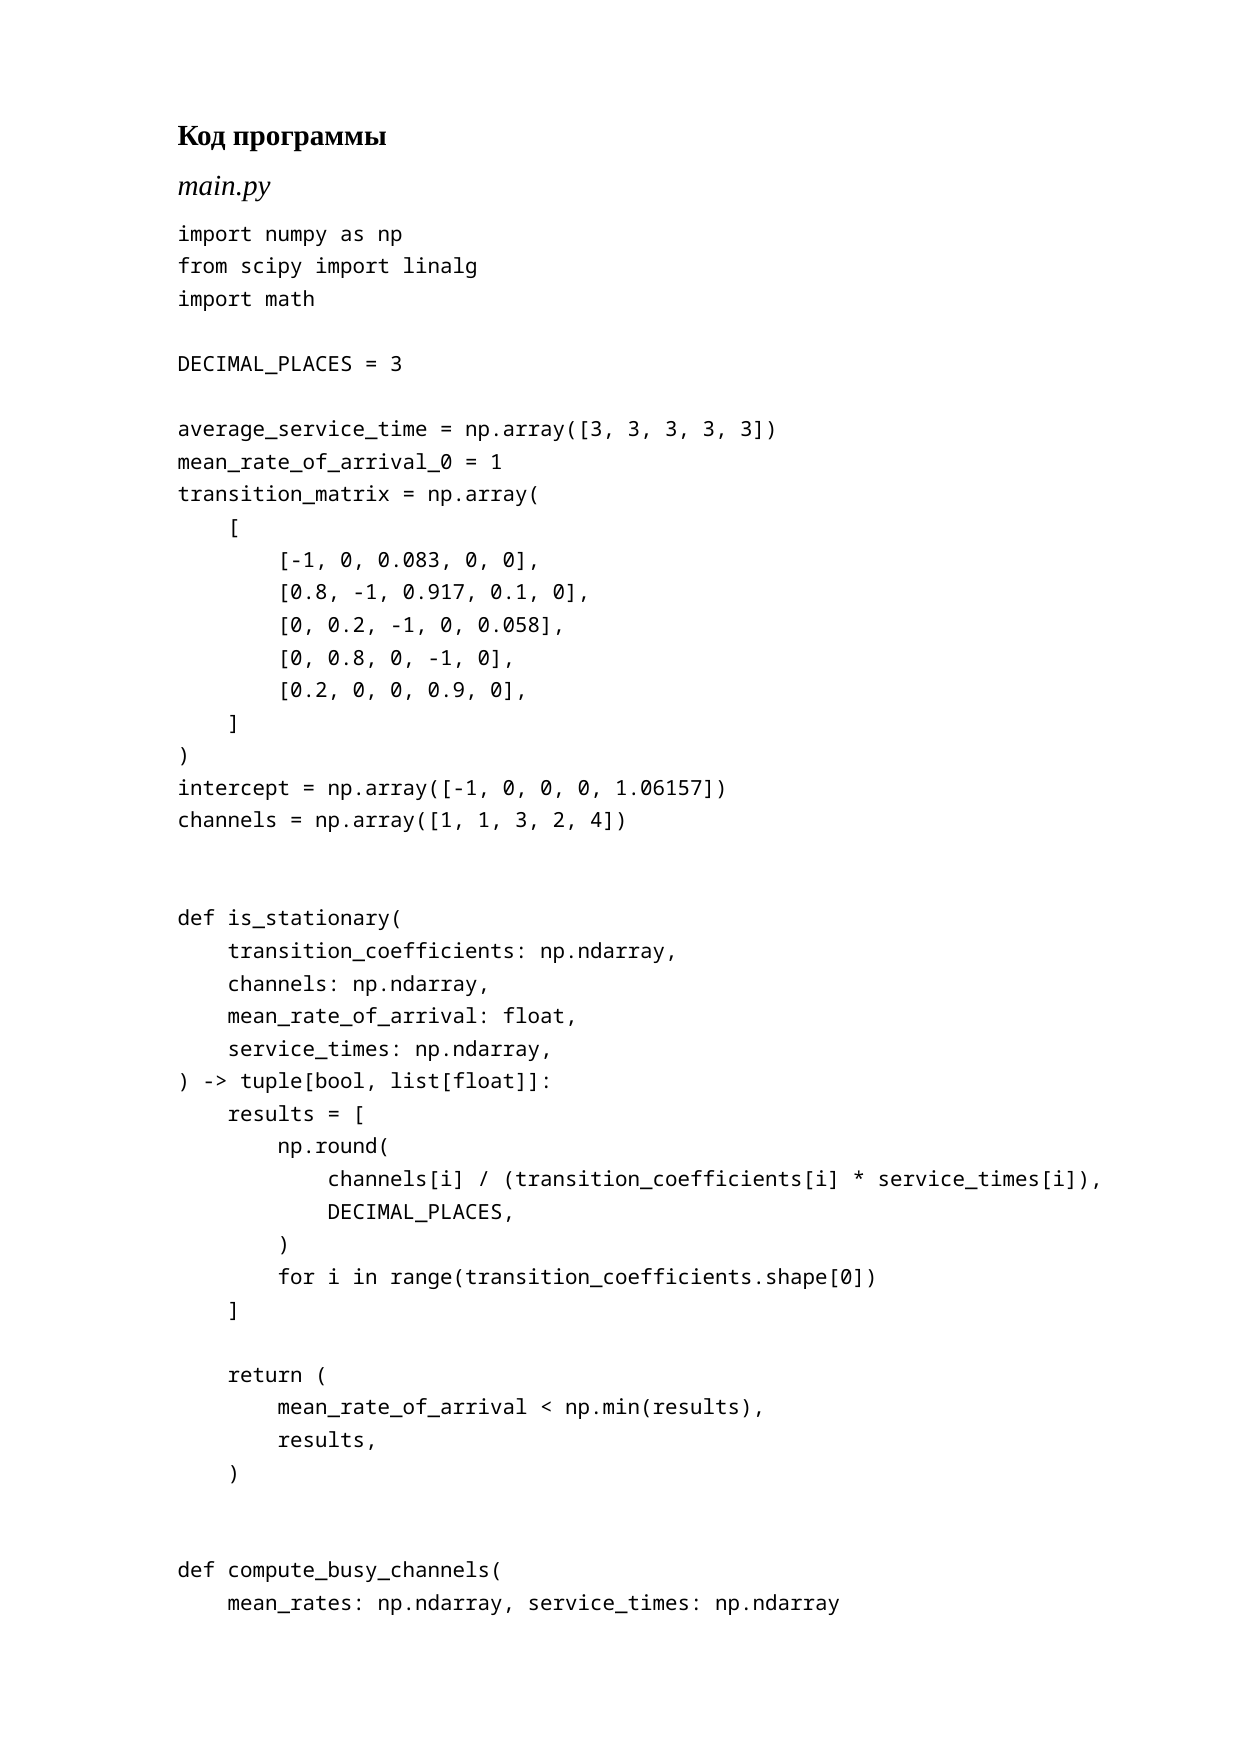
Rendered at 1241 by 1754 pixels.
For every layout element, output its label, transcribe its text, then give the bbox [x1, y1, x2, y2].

text [ [177, 512, 1152, 541]
text def is_stationary( [177, 903, 1152, 932]
text service_times: np.ndarray, [177, 1034, 1152, 1062]
text transition_coefficients: np.ndarray, [177, 936, 1152, 964]
text return ( [177, 1360, 1152, 1388]
text [-1, 0, 0.083, 0, 0], [177, 545, 1152, 573]
text from scipy import linalg [177, 251, 1152, 280]
text ) [177, 1229, 1152, 1258]
text channels[i] / (transition_coefficients[i] * service_times[i]), [177, 1164, 1152, 1193]
text import math [177, 284, 1152, 312]
text import numpy as np [177, 219, 1152, 247]
text mean_rate_of_arrival: float, [177, 1001, 1152, 1030]
text for i in range(transition_coefficients.shape[0]) [177, 1262, 1152, 1291]
text mean_rate_of_arrival_0 = 1 [177, 447, 1152, 475]
text ] [177, 1295, 1152, 1323]
text main.py [177, 168, 1152, 202]
text mean_rate_of_arrival < np.min(results), [177, 1392, 1152, 1421]
text [0.2, 0, 0, 0.9, 0], [177, 675, 1152, 704]
text results = [ [177, 1099, 1152, 1127]
text channels: np.ndarray, [177, 969, 1152, 997]
text ) [177, 740, 1152, 769]
text results, [177, 1425, 1152, 1453]
text ) -> tuple[bool, list[float]]: [177, 1066, 1152, 1095]
text ) [177, 1458, 1152, 1486]
text channels = np.array([1, 1, 3, 2, 4]) [177, 806, 1152, 834]
text [0, 0.8, 0, -1, 0], [177, 643, 1152, 671]
text def compute_busy_channels( [177, 1556, 1152, 1584]
text intercept = np.array([-1, 0, 0, 0, 1.06157]) [177, 773, 1152, 801]
text [0, 0.2, -1, 0, 0.058], [177, 610, 1152, 638]
text DECIMAL_PLACES, [177, 1197, 1152, 1225]
text ] [177, 708, 1152, 736]
text transition_matrix = np.array( [177, 479, 1152, 508]
text [0.8, -1, 0.917, 0.1, 0], [177, 577, 1152, 606]
text np.round( [177, 1132, 1152, 1160]
text average_service_time = np.array([3, 3, 3, 3, 3]) [177, 414, 1152, 443]
text Код программы [177, 118, 1152, 152]
text DECIMAL_PLACES = 3 [177, 349, 1152, 378]
text mean_rates: np.ndarray, service_times: np.ndarray [177, 1588, 1152, 1617]
